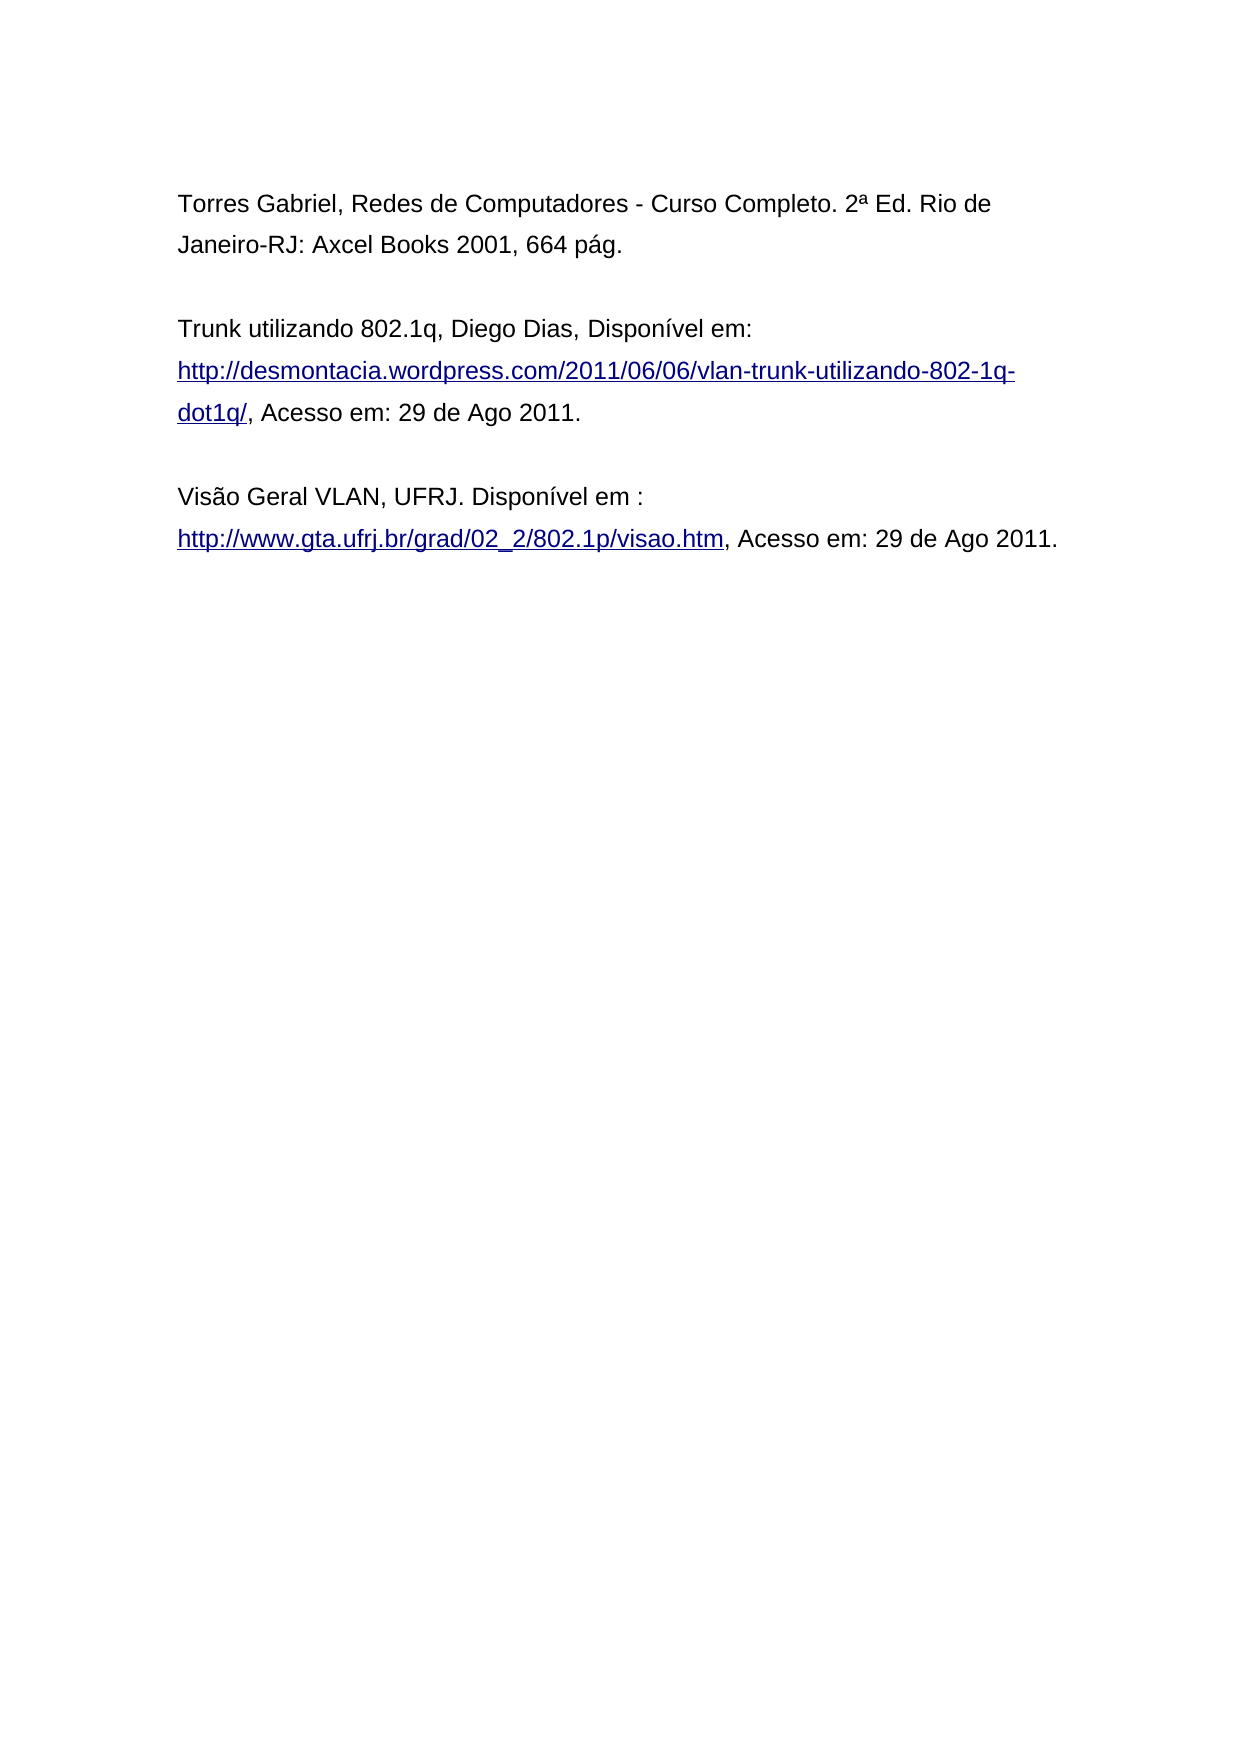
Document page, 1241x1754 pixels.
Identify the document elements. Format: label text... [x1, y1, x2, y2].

text Trunk utilizando 802.1q, Diego Dias, Disponível em: http://desmontacia.wordpress.com/2011/06/06/vlan-trunk-utilizando-802-1q-dot1q/, Acesso em: 29 de Ago 2011. [177, 315, 1063, 427]
text Torres Gabriel, Redes de Computadores - Curso Completo. 2ª Ed. Rio de Janeiro-RJ: Axcel Books 2001, 664 pág. [177, 189, 1063, 259]
text Visão Geral VLAN, UFRJ. Disponível em : http://www.gta.ufrj.br/grad/02_2/802.1p/visao.htm, Acesso em: 29 de Ago 2011. [177, 483, 1063, 552]
